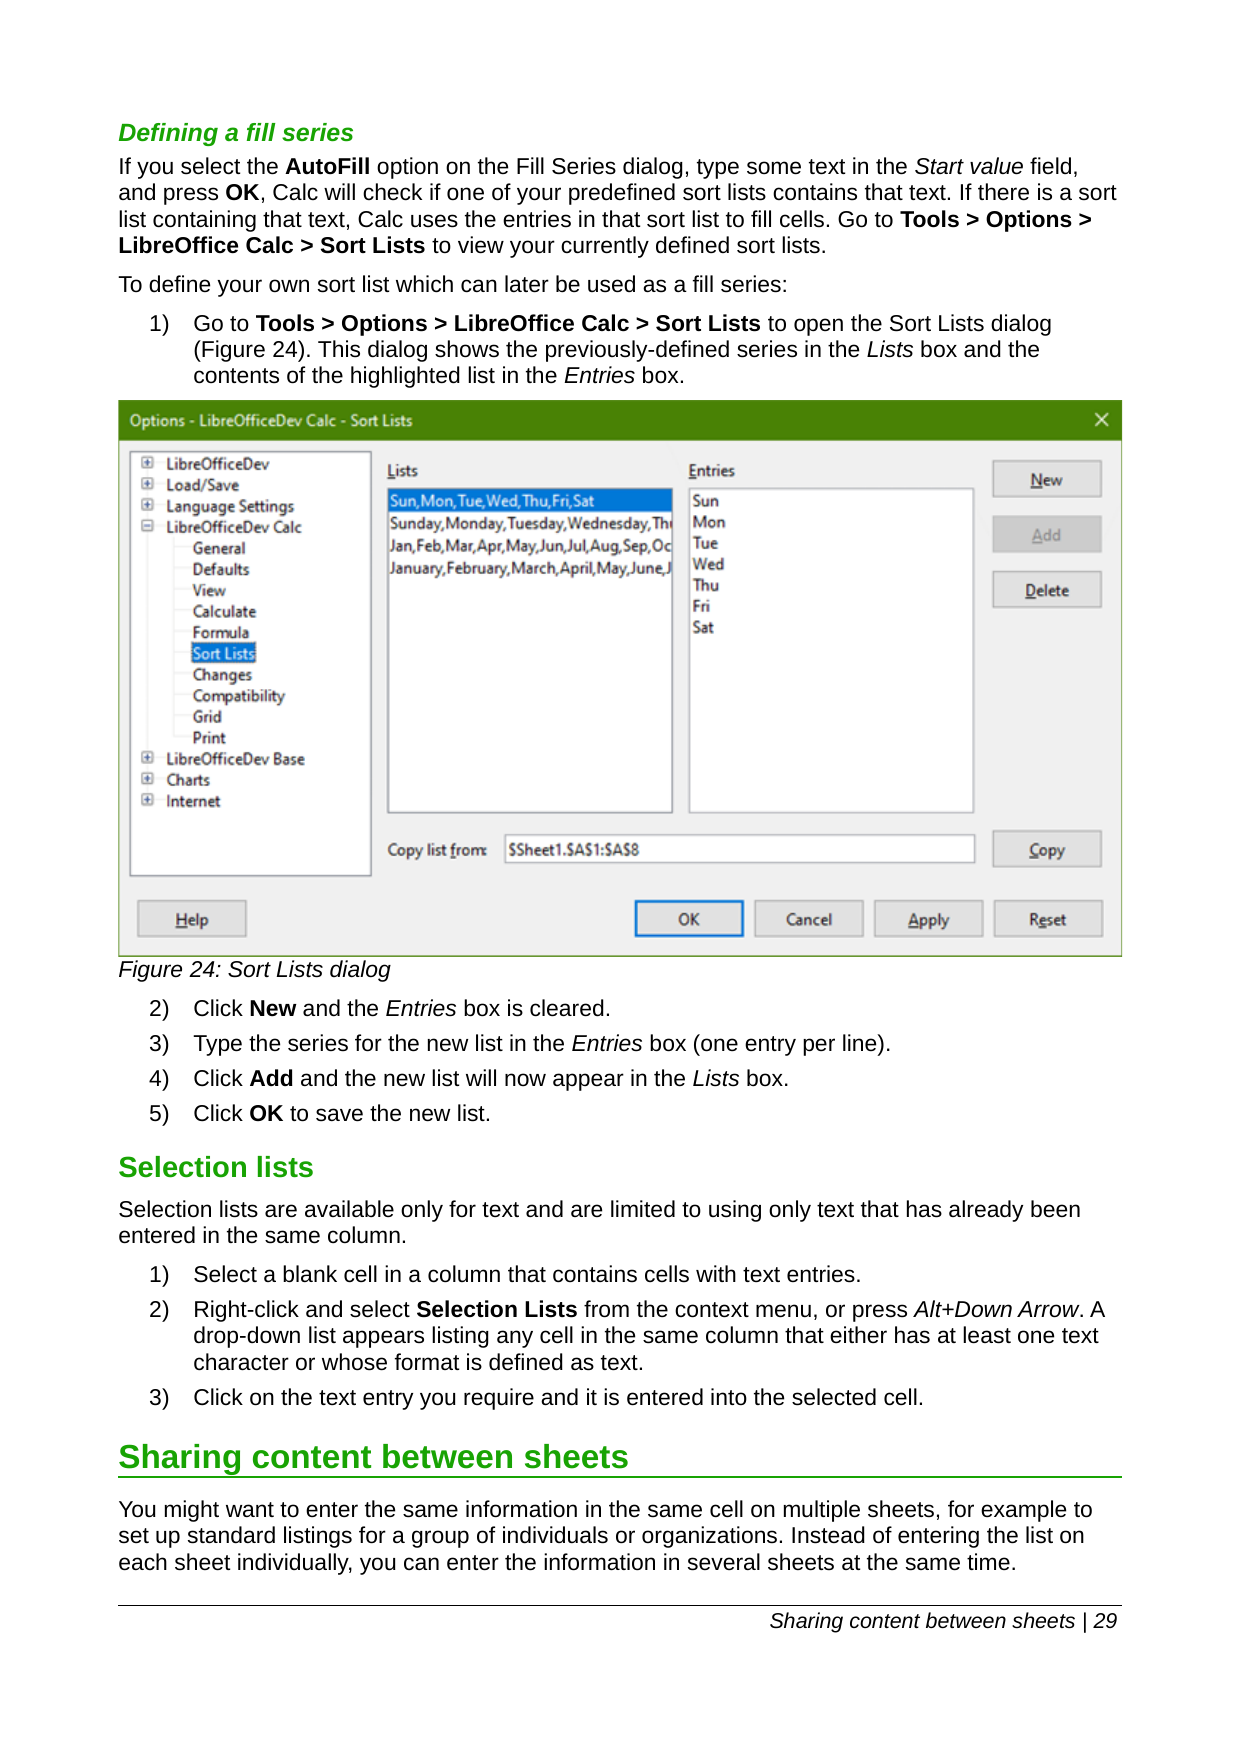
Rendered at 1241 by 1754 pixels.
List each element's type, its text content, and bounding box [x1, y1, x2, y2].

list Click OK to save the new list. [169, 1100, 1122, 1127]
list To define your own sort list which can later be used as a fill series: [118, 271, 1122, 297]
subtitle Selection lists [118, 1150, 1122, 1184]
list Click Add and the new list will now appear in the Lists box. [169, 1065, 1122, 1092]
list Click New and the Entries box is cleared. [169, 995, 1122, 1021]
text Figure 24: Sort Lists dialog [118, 957, 1122, 983]
list Click on the text entry you require and it is entered into the selected cell. [169, 1384, 1122, 1410]
subtitle Sharing content between sheets [118, 1437, 1122, 1476]
subtitle Defining a fill series [118, 118, 1122, 147]
text You might want to enter the same information in the same cell on multiple sheets, for example to set up standard listings for a group of individuals or organizations. Instead of entering the list on each sheet individually, you can enter the information in several sheets at the same time. [118, 1496, 1122, 1575]
picture [118, 400, 1123, 957]
list Go to Tools > Options > LibreOffice Calc > Sort Lists to open the Sort Lists dialog (Figure 24). This dialog shows the previously-defined series in the Lists box and the contents of the highlighted list in the Entries box. [169, 309, 1122, 389]
list Type the series for the new list in the Entries box (one entry per line). [169, 1030, 1122, 1056]
list Right-click and select Selection Lists from the context menu, or press Alt+Down Arrow. A drop-down list appears listing any cell in the same column that either has at least one text character or whose format is defined as text. [169, 1296, 1122, 1375]
list If you select the AutoFill option on the Fill Series dialog, type some text in the Start value field, and press OK, Calc will check if one of your predefined sort lists contains that text. If there is a sort list containing that text, Calc uses the entries in that sort list to fill cells. Go to Tools > Options > LibreOffice Calc > Sort Lists to view your currently defined sort lists. [118, 153, 1122, 258]
list Select a blank cell in a column that contains cells with text entries. [169, 1261, 1122, 1287]
text Selection lists are available only for text and are limited to using only text that has already been entered in the same column. [118, 1196, 1122, 1248]
